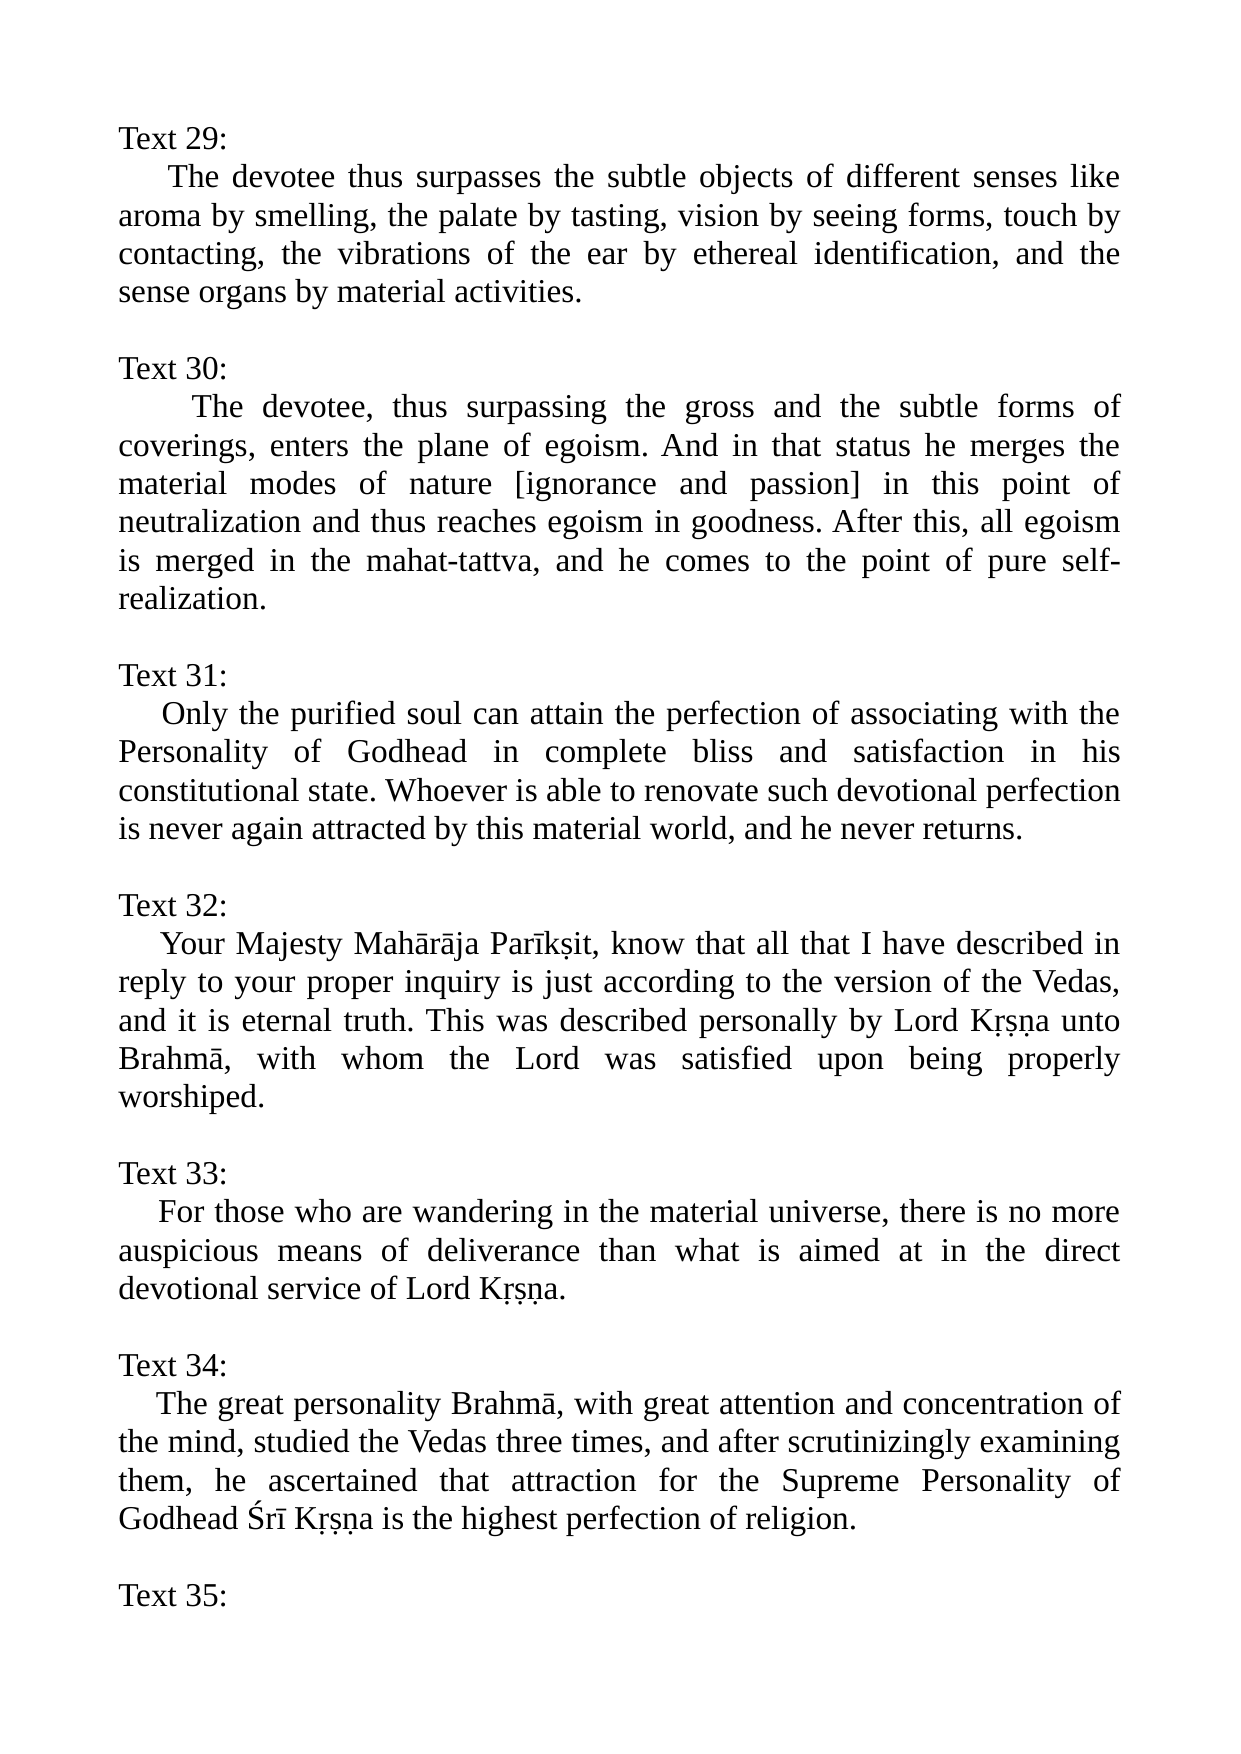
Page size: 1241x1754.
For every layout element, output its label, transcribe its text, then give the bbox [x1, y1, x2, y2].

text Text 31: [118, 655, 1122, 693]
text Text 32: [118, 885, 1122, 923]
text Only the purified soul can attain the perfection of associating with the Personality of Godhead in complete bliss and satisfaction in his constitutional state. Whoever is able to renovate such devotional perfection is never again attracted by this material world, and he never returns. [118, 693, 1122, 846]
text The devotee, thus surpassing the gross and the subtle forms of coverings, enters the plane of egoism. And in that status he merges the material modes of nature [ignorance and passion] in this point of neutralization and thus reaches egoism in goodness. After this, all egoism is merged in the mahat-tattva, and he comes to the point of pure self-realization. [118, 386, 1122, 616]
text Text 33: [118, 1153, 1122, 1191]
text Text 35: [118, 1575, 1122, 1613]
text Text 34: [118, 1345, 1122, 1383]
text The devotee thus surpasses the subtle objects of different senses like aroma by smelling, the palate by tasting, vision by seeing forms, touch by contacting, the vibrations of the ear by ethereal identification, and the sense organs by material activities. [118, 156, 1122, 310]
text Text 30: [118, 348, 1122, 386]
text Text 29: [118, 118, 1122, 156]
text The great personality Brahmā, with great attention and concentration of the mind, studied the Vedas three times, and after scrutinizingly examining them, he ascertained that attraction for the Supreme Personality of Godhead Śrī Kṛṣṇa is the highest perfection of religion. [118, 1383, 1122, 1536]
text For those who are wandering in the material universe, there is no more auspicious means of deliverance than what is aimed at in the direct devotional service of Lord Kṛṣṇa. [118, 1191, 1122, 1306]
text Your Majesty Mahārāja Parīkṣit, know that all that I have described in reply to your proper inquiry is just according to the version of the Vedas, and it is eternal truth. This was described personally by Lord Kṛṣṇa unto Brahmā, with whom the Lord was satisfied upon being properly worshiped. [118, 923, 1122, 1115]
